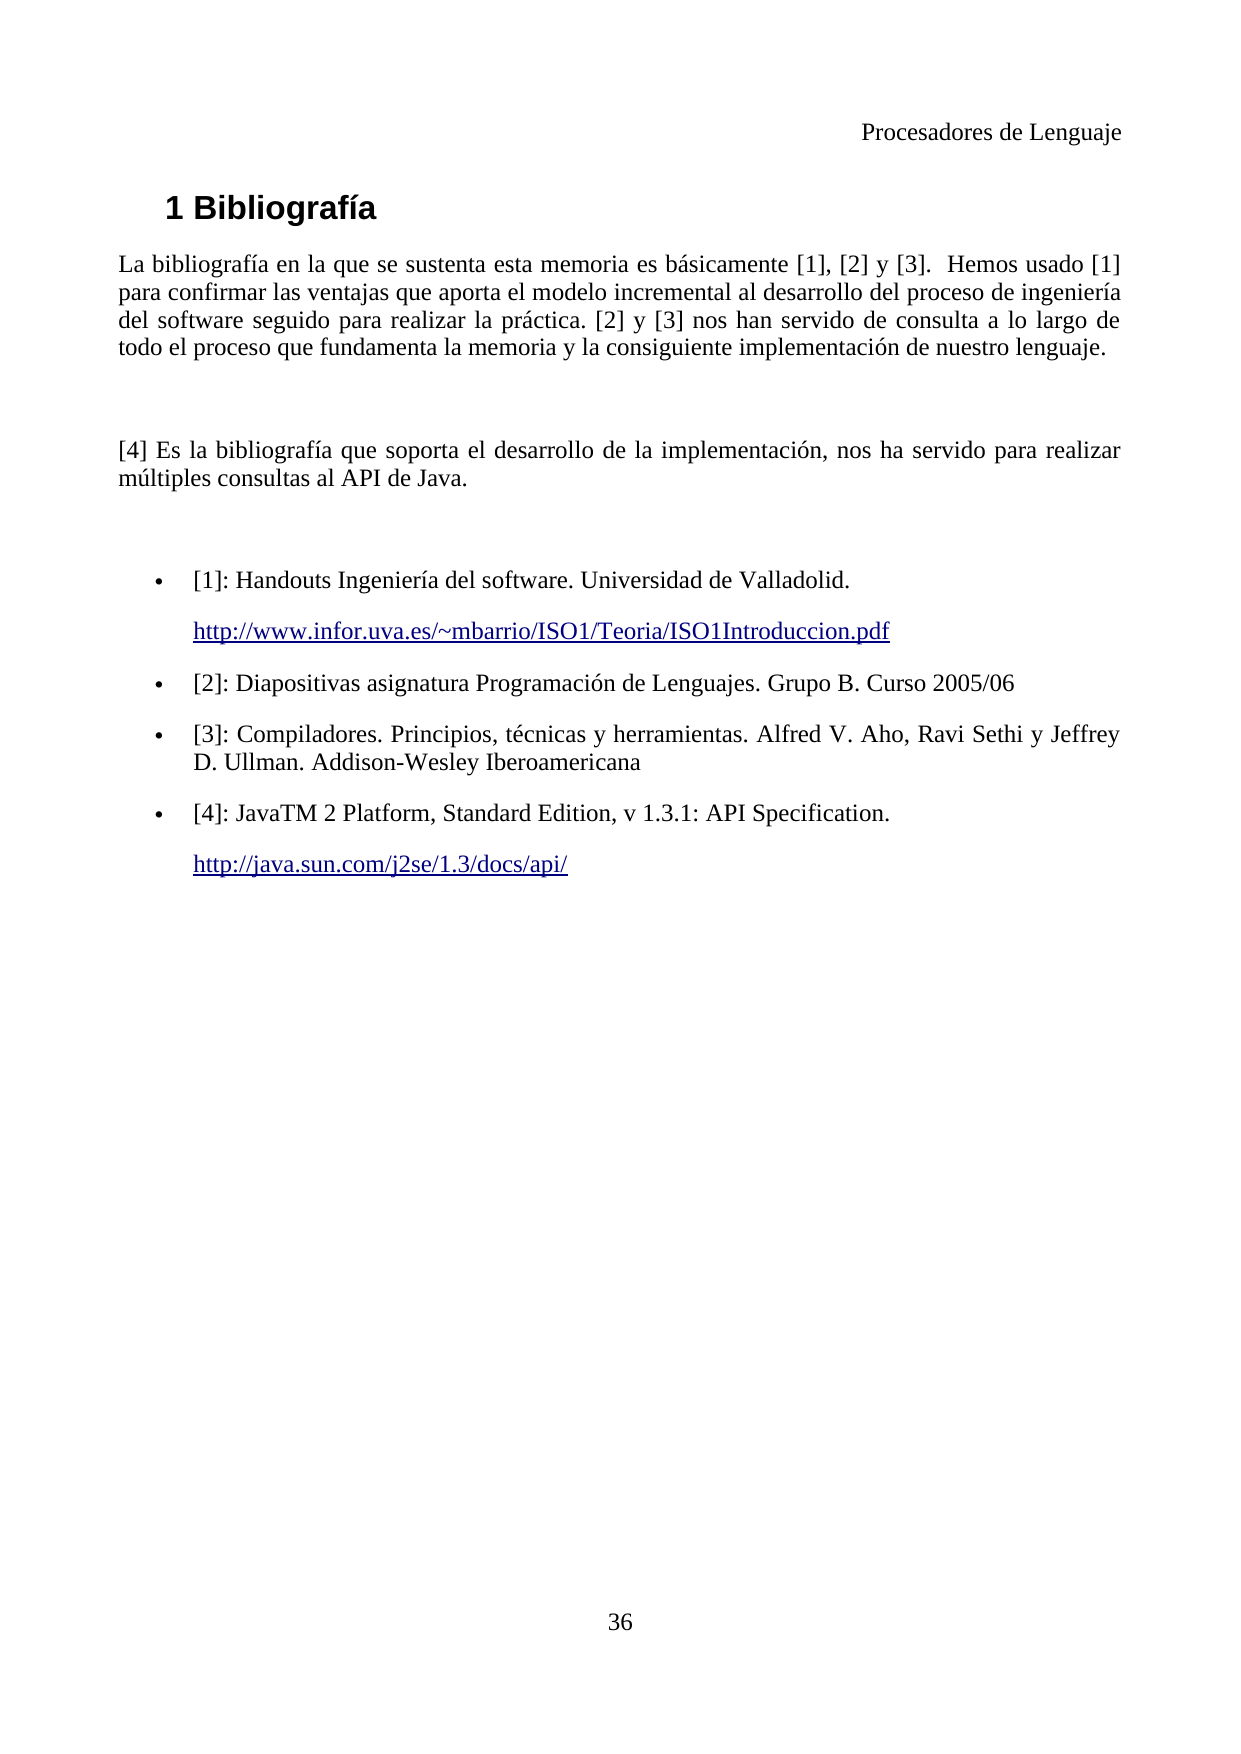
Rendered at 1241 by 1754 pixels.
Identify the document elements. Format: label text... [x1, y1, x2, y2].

subtitle Bibliografía [156, 189, 1122, 227]
text http://www.infor.uva.es/~mbarrio/ISO1/Teoria/ISO1Introduccion.pdf [193, 617, 1122, 645]
list [4]: JavaTM 2 Platform, Standard Edition, v 1.3.1: API Specification. [156, 799, 1122, 827]
list [1]: Handouts Ingeniería del software. Universidad de Valladolid. [156, 566, 1122, 594]
text http://java.sun.com/j2se/1.3/docs/api/ [193, 850, 1122, 878]
list [3]: Compiladores. Principios, técnicas y herramientas. Alfred V. Aho, Ravi Sethi y Jeffrey D. Ullman. Addison-Wesley Iberoamericana [156, 720, 1122, 775]
text [4] Es la bibliografía que soporta el desarrollo de la implementación, nos ha servido para realizar múltiples consultas al API de Java. [118, 436, 1122, 491]
list [2]: Diapositivas asignatura Programación de Lenguajes. Grupo B. Curso 2005/06 [156, 669, 1122, 696]
text La bibliografía en la que se sustenta esta memoria es básicamente [1], [2] y [3]. Hemos usado [1] para confirmar las ventajas que aporta el modelo incremental al desarrollo del proceso de ingeniería del software seguido para realizar la práctica. [2] y [3] nos han servido de consulta a lo largo de todo el proceso que fundamenta la memoria y la consiguiente implementación de nuestro lenguaje. [118, 250, 1122, 361]
